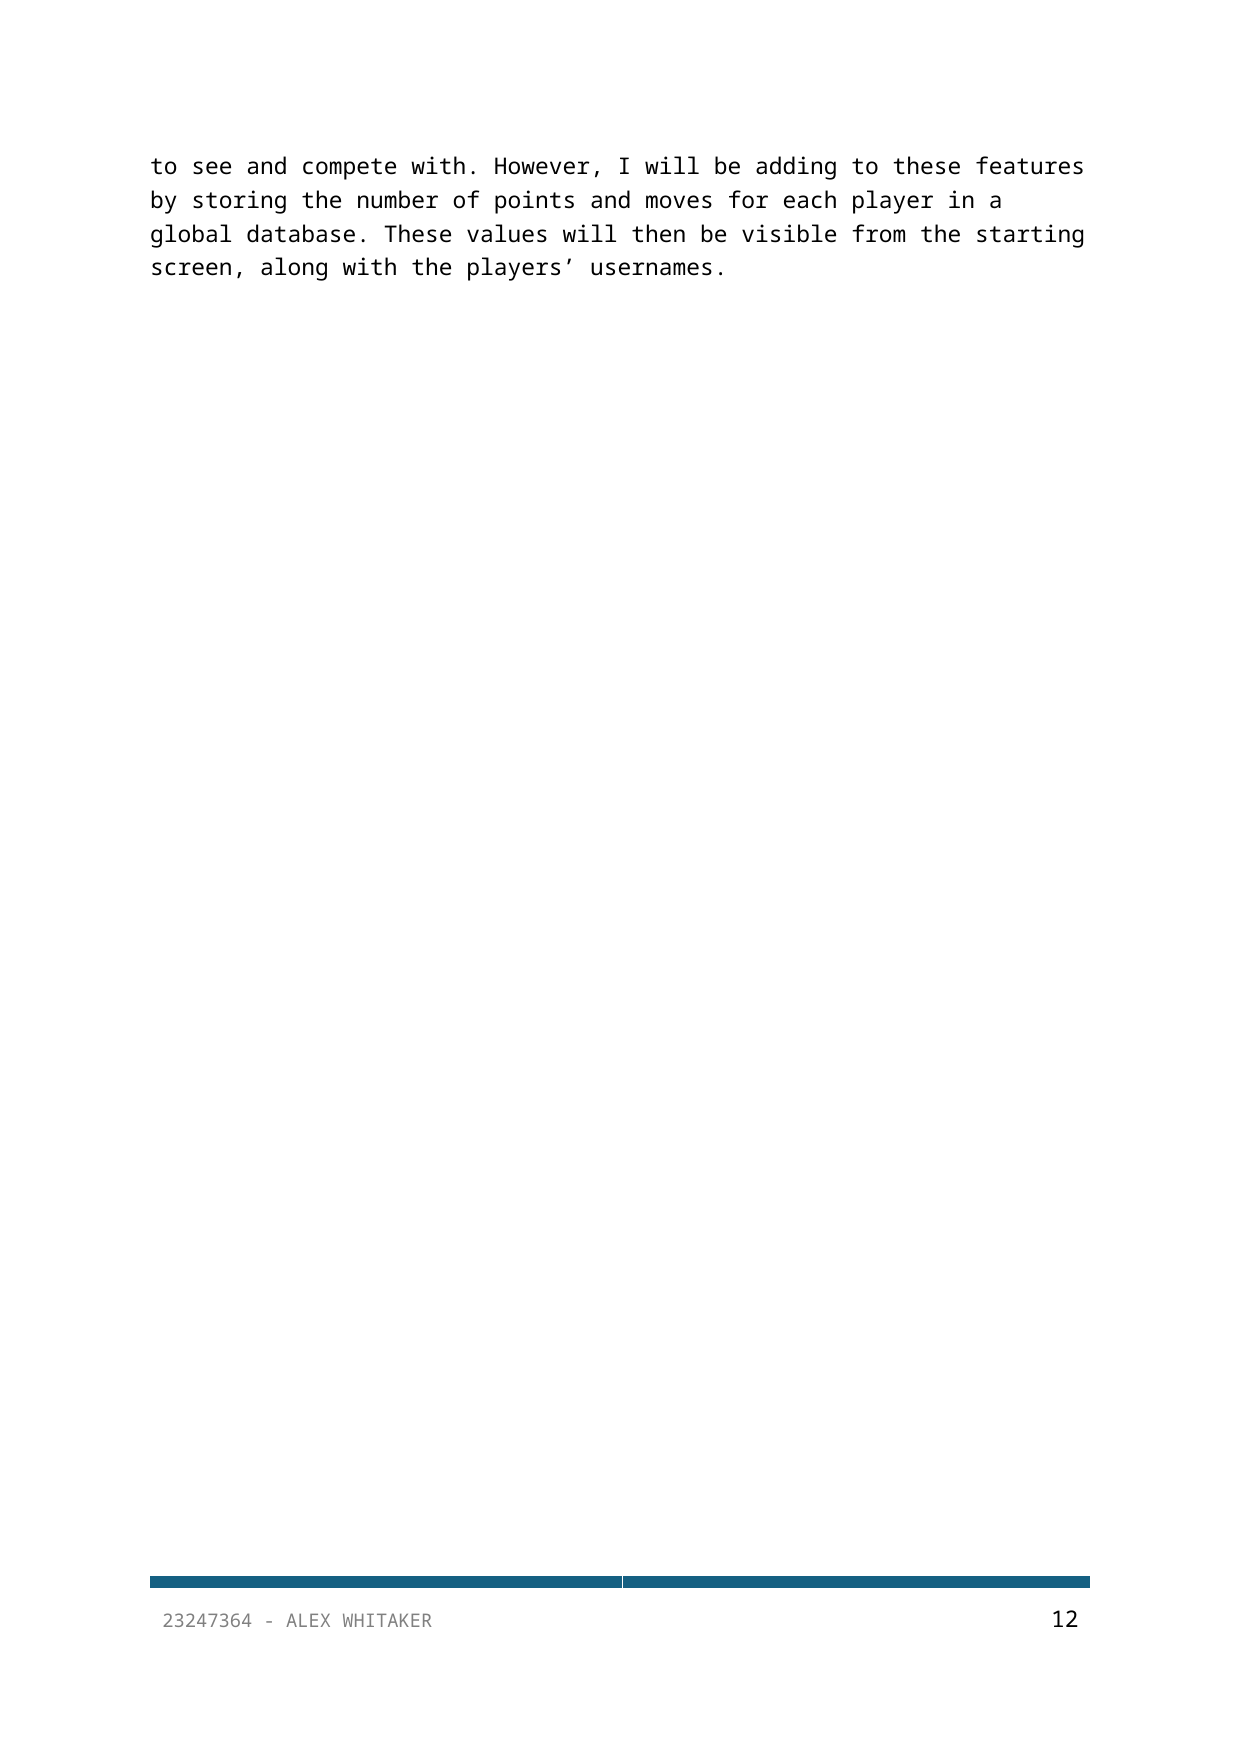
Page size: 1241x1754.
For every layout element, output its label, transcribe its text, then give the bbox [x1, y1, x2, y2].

text to see and compete with. However, I will be adding to these features by storing the number of points and moves for each player in a global database. These values will then be visible from the starting screen, along with the players’ usernames. [150, 150, 1090, 282]
